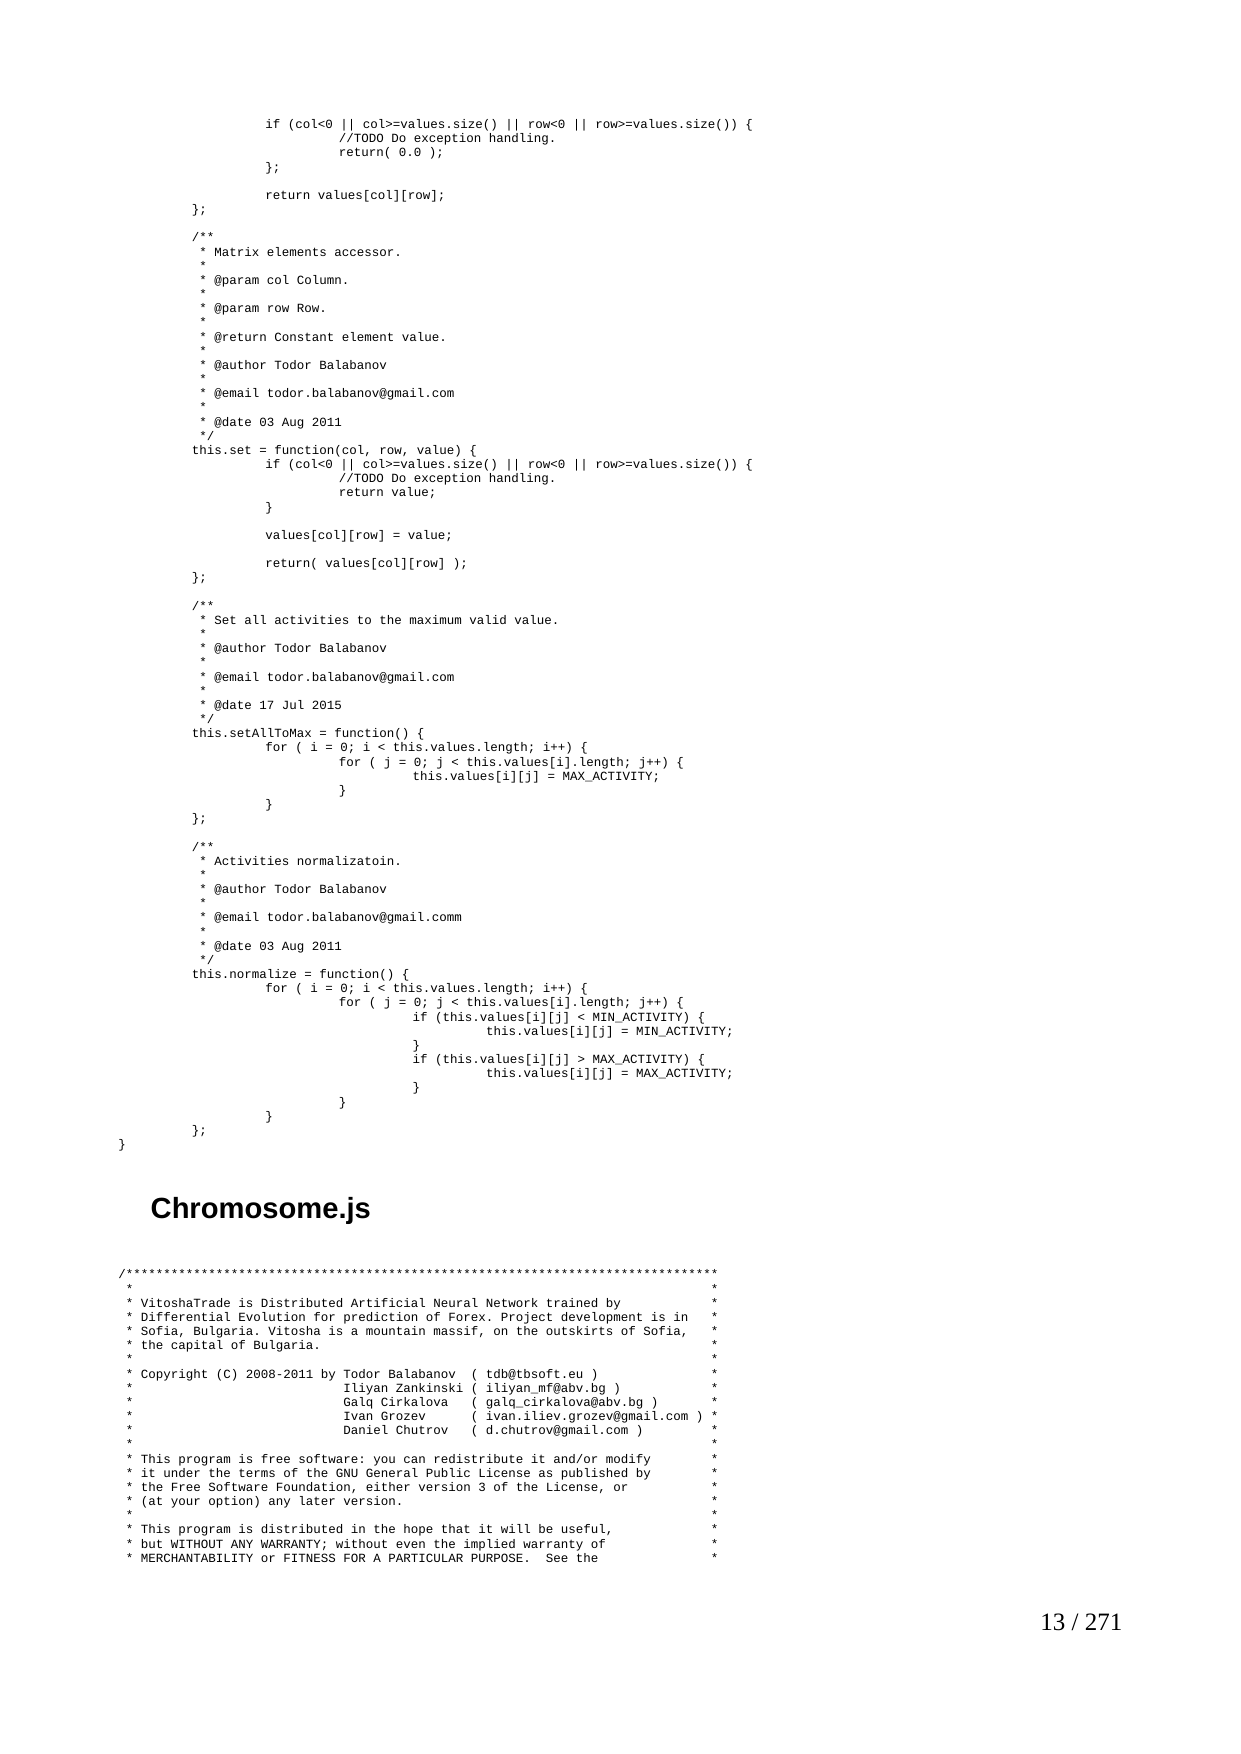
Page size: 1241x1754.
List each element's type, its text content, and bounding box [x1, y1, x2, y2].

text } [118, 501, 1122, 515]
text * * [118, 1283, 1122, 1297]
text }; [118, 571, 1122, 586]
text * [118, 401, 1122, 416]
text this.values[i][j] = MAX_ACTIVITY; [118, 1067, 1122, 1081]
text * the capital of Bulgaria. * [118, 1339, 1122, 1353]
text * VitoshaTrade is Distributed Artificial Neural Network trained by * [118, 1297, 1122, 1311]
text * This program is free software: you can redistribute it and/or modify * [118, 1453, 1122, 1467]
text * @author Todor Balabanov [118, 642, 1122, 656]
text */ [118, 713, 1122, 727]
text this.values[i][j] = MAX_ACTIVITY; [118, 770, 1122, 784]
text * Sofia, Bulgaria. Vitosha is a mountain massif, on the outskirts of Sofia, * [118, 1325, 1122, 1339]
text return( values[col][row] ); [118, 557, 1122, 571]
text return( 0.0 ); [118, 146, 1122, 161]
text } [118, 784, 1122, 798]
text * @date 17 Jul 2015 [118, 699, 1122, 713]
text * it under the terms of the GNU General Public License as published by * [118, 1467, 1122, 1481]
text * MERCHANTABILITY or FITNESS FOR A PARTICULAR PURPOSE. See the * [118, 1552, 1122, 1566]
text * @param row Row. [118, 302, 1122, 316]
text * This program is distributed in the hope that it will be useful, * [118, 1523, 1122, 1538]
text } [118, 1110, 1122, 1124]
text * @author Todor Balabanov [118, 883, 1122, 897]
text } [118, 1138, 1122, 1152]
text return values[col][row]; [118, 189, 1122, 203]
text * Iliyan Zankinski ( iliyan_mf@abv.bg ) * [118, 1382, 1122, 1396]
text * @date 03 Aug 2011 [118, 940, 1122, 954]
text * Matrix elements accessor. [118, 246, 1122, 260]
text /** [118, 600, 1122, 614]
text * @return Constant element value. [118, 331, 1122, 345]
text * Ivan Grozev ( ivan.iliev.grozev@gmail.com ) * [118, 1410, 1122, 1424]
text this.values[i][j] = MIN_ACTIVITY; [118, 1025, 1122, 1039]
text * Differential Evolution for prediction of Forex. Project development is in * [118, 1311, 1122, 1325]
text } [118, 1096, 1122, 1110]
text * @date 03 Aug 2011 [118, 416, 1122, 430]
text * @email todor.balabanov@gmail.comm [118, 911, 1122, 926]
text */ [118, 954, 1122, 968]
text * [118, 869, 1122, 883]
text this.set = function(col, row, value) { [118, 444, 1122, 458]
text } [118, 798, 1122, 812]
text * Galq Cirkalova ( galq_cirkalova@abv.bg ) * [118, 1396, 1122, 1410]
text * Copyright (C) 2008-2011 by Todor Balabanov ( tdb@tbsoft.eu ) * [118, 1368, 1122, 1382]
text * but WITHOUT ANY WARRANTY; without even the implied warranty of * [118, 1538, 1122, 1552]
text * [118, 260, 1122, 274]
text for ( i = 0; i < this.values.length; i++) { [118, 741, 1122, 756]
text * @param col Column. [118, 274, 1122, 288]
text } [118, 1081, 1122, 1096]
text }; [118, 161, 1122, 175]
text * Set all activities to the maximum valid value. [118, 614, 1122, 628]
text }; [118, 1124, 1122, 1138]
text * [118, 316, 1122, 331]
text * @email todor.balabanov@gmail.com [118, 671, 1122, 685]
text }; [118, 812, 1122, 826]
text /** [118, 841, 1122, 855]
text this.normalize = function() { [118, 968, 1122, 982]
text } [118, 1039, 1122, 1053]
text * [118, 373, 1122, 387]
text * [118, 685, 1122, 699]
text * @author Todor Balabanov [118, 359, 1122, 373]
text * Activities normalizatoin. [118, 855, 1122, 869]
text for ( j = 0; j < this.values[i].length; j++) { [118, 756, 1122, 770]
text if (col<0 || col>=values.size() || row<0 || row>=values.size()) { [118, 118, 1122, 132]
text if (this.values[i][j] > MAX_ACTIVITY) { [118, 1053, 1122, 1067]
text this.setAllToMax = function() { [118, 727, 1122, 741]
text * * [118, 1509, 1122, 1523]
text * [118, 345, 1122, 359]
subtitle Chromosome.js [118, 1191, 1122, 1225]
text /** [118, 231, 1122, 246]
text * Daniel Chutrov ( d.chutrov@gmail.com ) * [118, 1424, 1122, 1438]
text }; [118, 203, 1122, 217]
text * * [118, 1353, 1122, 1368]
text for ( j = 0; j < this.values[i].length; j++) { [118, 996, 1122, 1011]
text return value; [118, 486, 1122, 501]
text //TODO Do exception handling. [118, 132, 1122, 146]
text for ( i = 0; i < this.values.length; i++) { [118, 982, 1122, 996]
text * * [118, 1438, 1122, 1453]
text if (this.values[i][j] < MIN_ACTIVITY) { [118, 1011, 1122, 1025]
text * [118, 656, 1122, 671]
text */ [118, 430, 1122, 444]
text * [118, 926, 1122, 940]
text values[col][row] = value; [118, 529, 1122, 543]
text /******************************************************************************* [118, 1268, 1122, 1283]
text * [118, 628, 1122, 642]
text * [118, 288, 1122, 302]
text //TODO Do exception handling. [118, 472, 1122, 486]
text * @email todor.balabanov@gmail.com [118, 387, 1122, 401]
text * the Free Software Foundation, either version 3 of the License, or * [118, 1481, 1122, 1495]
text * [118, 897, 1122, 911]
text * (at your option) any later version. * [118, 1495, 1122, 1509]
text if (col<0 || col>=values.size() || row<0 || row>=values.size()) { [118, 458, 1122, 472]
